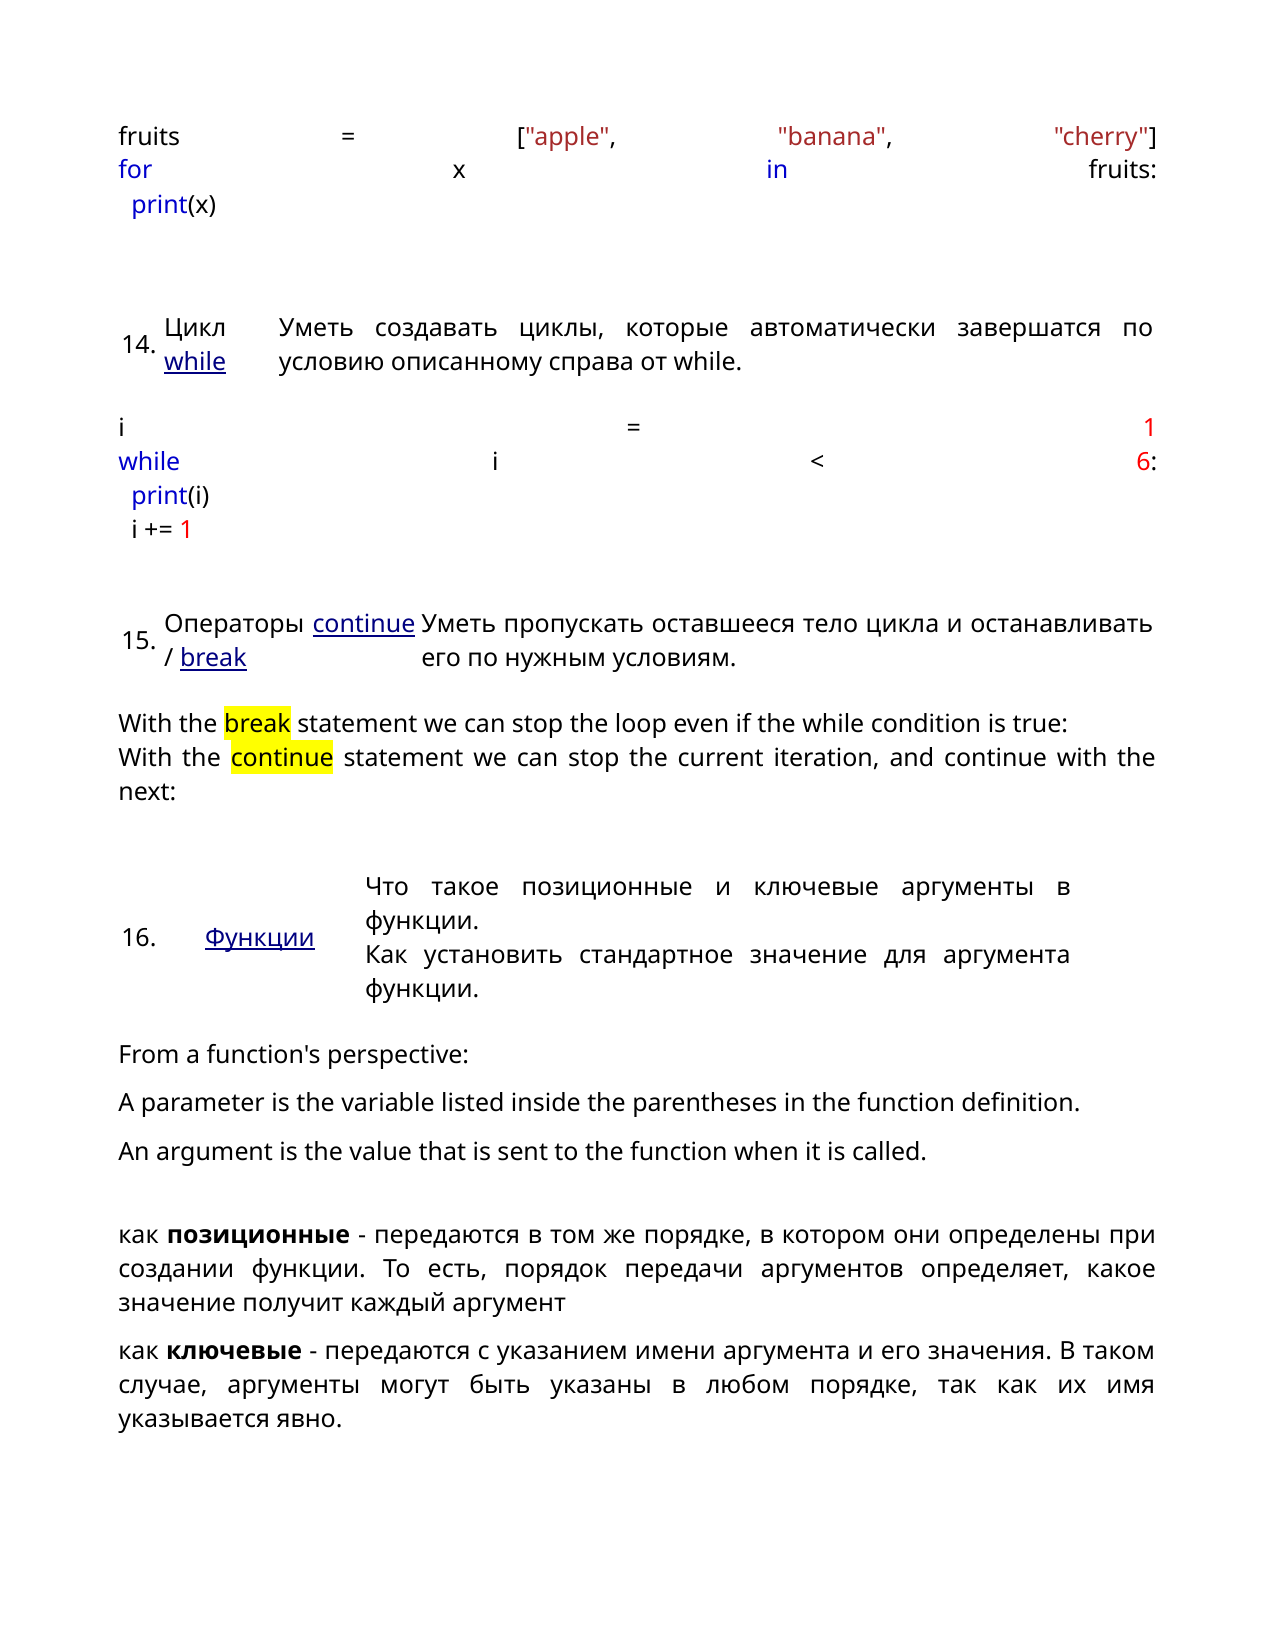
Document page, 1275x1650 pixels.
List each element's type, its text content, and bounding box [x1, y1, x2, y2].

text как ключевые - передаются с указанием имени аргумента и его значения. В таком случае, аргументы могут быть указаны в любом порядке, так как их имя указывается явно. [118, 1333, 1157, 1435]
text как позиционные - передаются в том же порядке, в котором они определены при создании функции. То есть, порядок передачи аргументов определяет, какое значение получит каждый аргумент [118, 1216, 1157, 1318]
table_header Что такое позиционные и ключевые аргументы в функции. Как установить стандартное значение для аргумента функции. [362, 865, 1074, 1007]
table_header Операторы continue / break [161, 603, 418, 677]
table_header 16. [118, 865, 202, 1007]
table_header 14. [118, 307, 161, 381]
text i = 1 while i < 6: print(i) i += 1 [118, 409, 1157, 546]
text fruits = ["apple", "banana", "cherry"] for x in fruits: print(x) [118, 118, 1157, 220]
text With the continue statement we can stop the current iteration, and continue with the next: [118, 740, 1157, 808]
table_header Уметь создавать циклы, которые автоматически завершатся по условию описанному справа от while. [276, 307, 1157, 381]
text From a function's perspective: [118, 1036, 1157, 1070]
text With the break statement we can stop the loop even if the while condition is true: [118, 706, 1157, 740]
table_header Функции [202, 865, 362, 1007]
text A parameter is the variable listed inside the parentheses in the function definition. [118, 1085, 1157, 1119]
table_header Цикл while [161, 307, 276, 381]
text An argument is the value that is sent to the function when it is called. [118, 1133, 1157, 1168]
table_header 15. [118, 603, 161, 677]
table_header Уметь пропускать оставшееся тело цикла и останавливать его по нужным условиям. [418, 603, 1157, 677]
